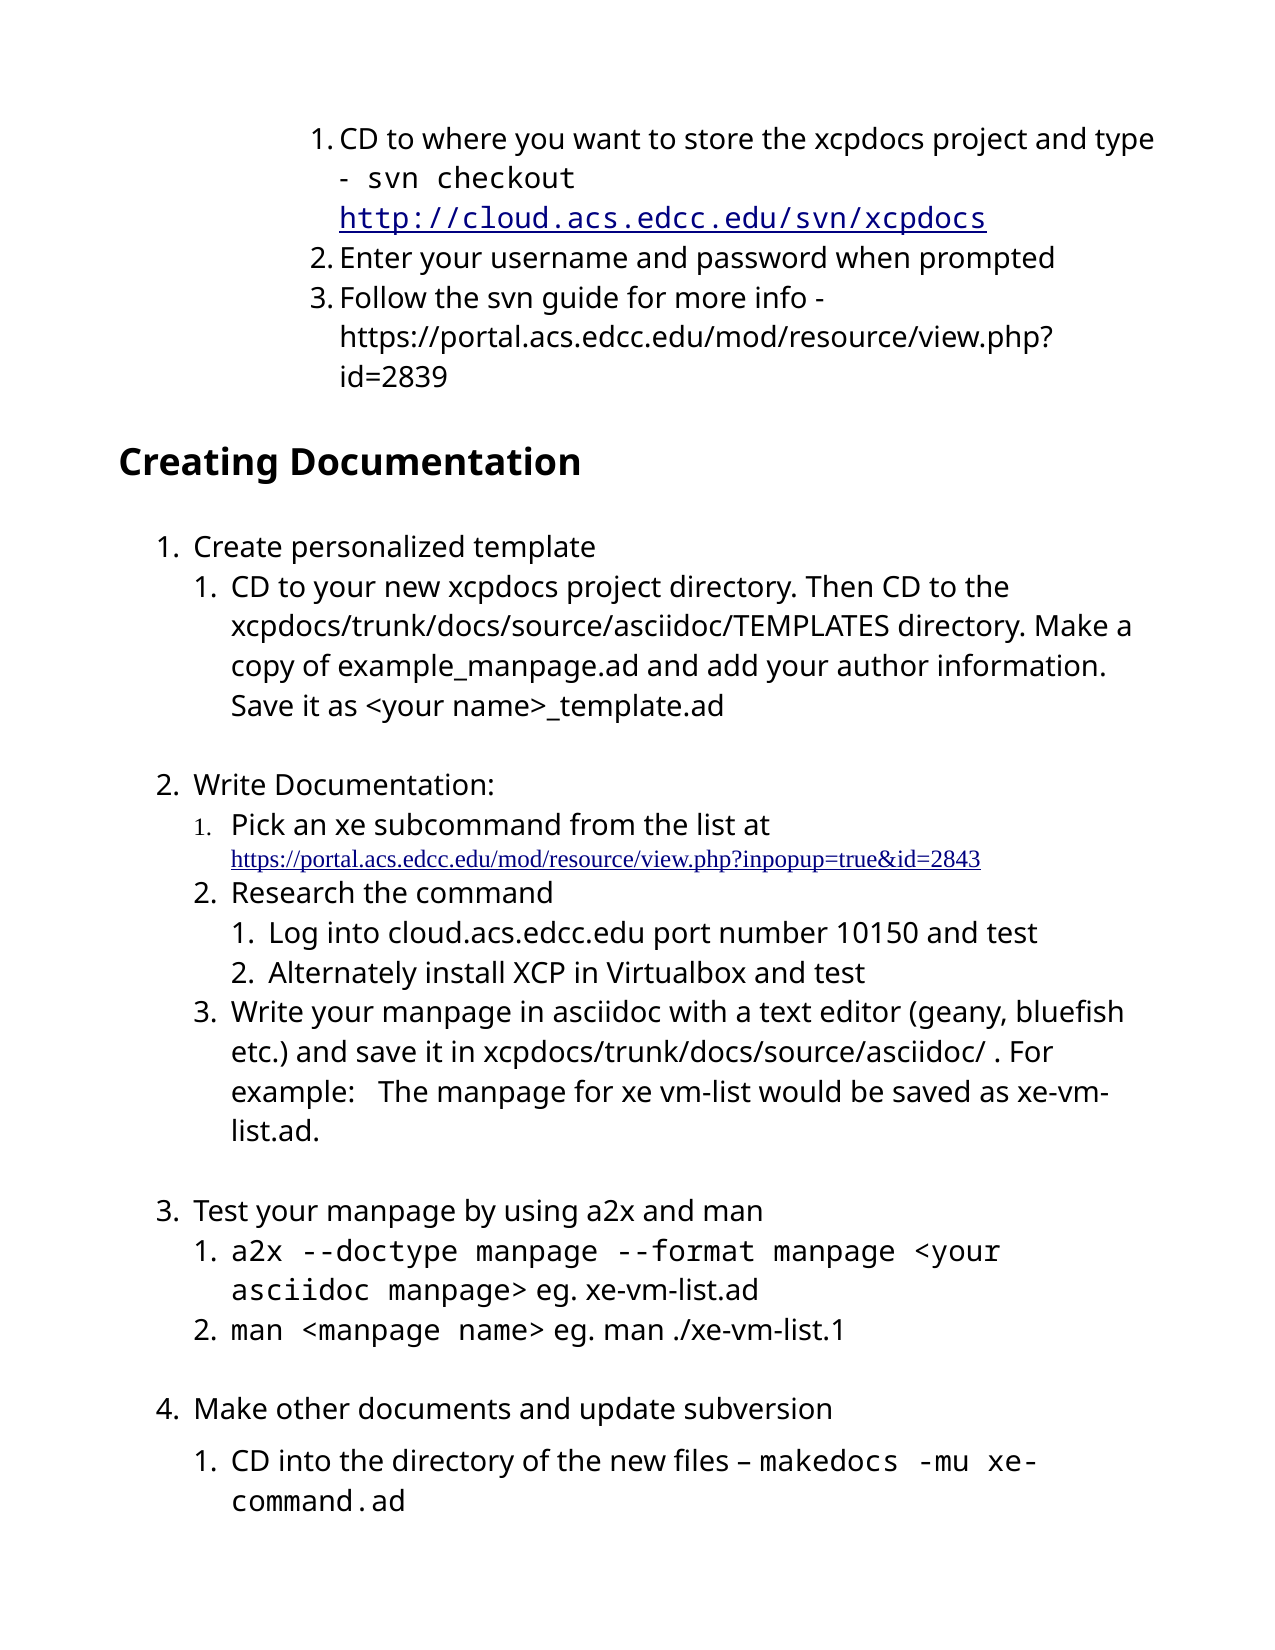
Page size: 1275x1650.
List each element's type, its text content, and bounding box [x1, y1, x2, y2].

list man <manpage name> eg. man ./xe-vm-list.1 [193, 1309, 1157, 1349]
list Create personalized template [156, 526, 1157, 566]
list Research the command [193, 873, 1157, 912]
list Pick an xe subcommand from the list at https://portal.acs.edcc.edu/mod/resource/view.php?inpopup=true&id=2843 [193, 804, 1157, 873]
list Enter your username and password when prompted [309, 237, 1157, 277]
list Make other documents and update subversion [156, 1388, 1157, 1428]
list Follow the svn guide for more info - https://portal.acs.edcc.edu/mod/resource/view.php?id=2839 [309, 277, 1157, 396]
list Test your manpage by using a2x and man [156, 1190, 1157, 1230]
list CD into the directory of the new files – makedocs -mu xe-command.ad [193, 1441, 1157, 1520]
list a2x --doctype manpage --format manpage <your asciidoc manpage> eg. xe-vm-list.ad [193, 1230, 1157, 1309]
text Creating Documentation [118, 436, 1157, 487]
list Write Documentation: [156, 764, 1157, 804]
list Log into cloud.acs.edcc.edu port number 10150 and test [231, 912, 1157, 952]
list Write your manpage in asciidoc with a text editor (geany, bluefish etc.) and save it in xcpdocs/trunk/docs/source/asciidoc/ . For example: The manpage for xe vm-list would be saved as xe-vm-list.ad. [193, 992, 1157, 1150]
list CD to your new xcpdocs project directory. Then CD to the xcpdocs/trunk/docs/source/asciidoc/TEMPLATES directory. Make a copy of example_manpage.ad and add your author information. Save it as <your name>_template.ad [193, 566, 1157, 725]
list Alternately install XCP in Virtualbox and test [231, 952, 1157, 992]
list CD to where you want to store the xcpdocs project and type - svn checkout http://cloud.acs.edcc.edu/svn/xcpdocs [309, 118, 1157, 237]
